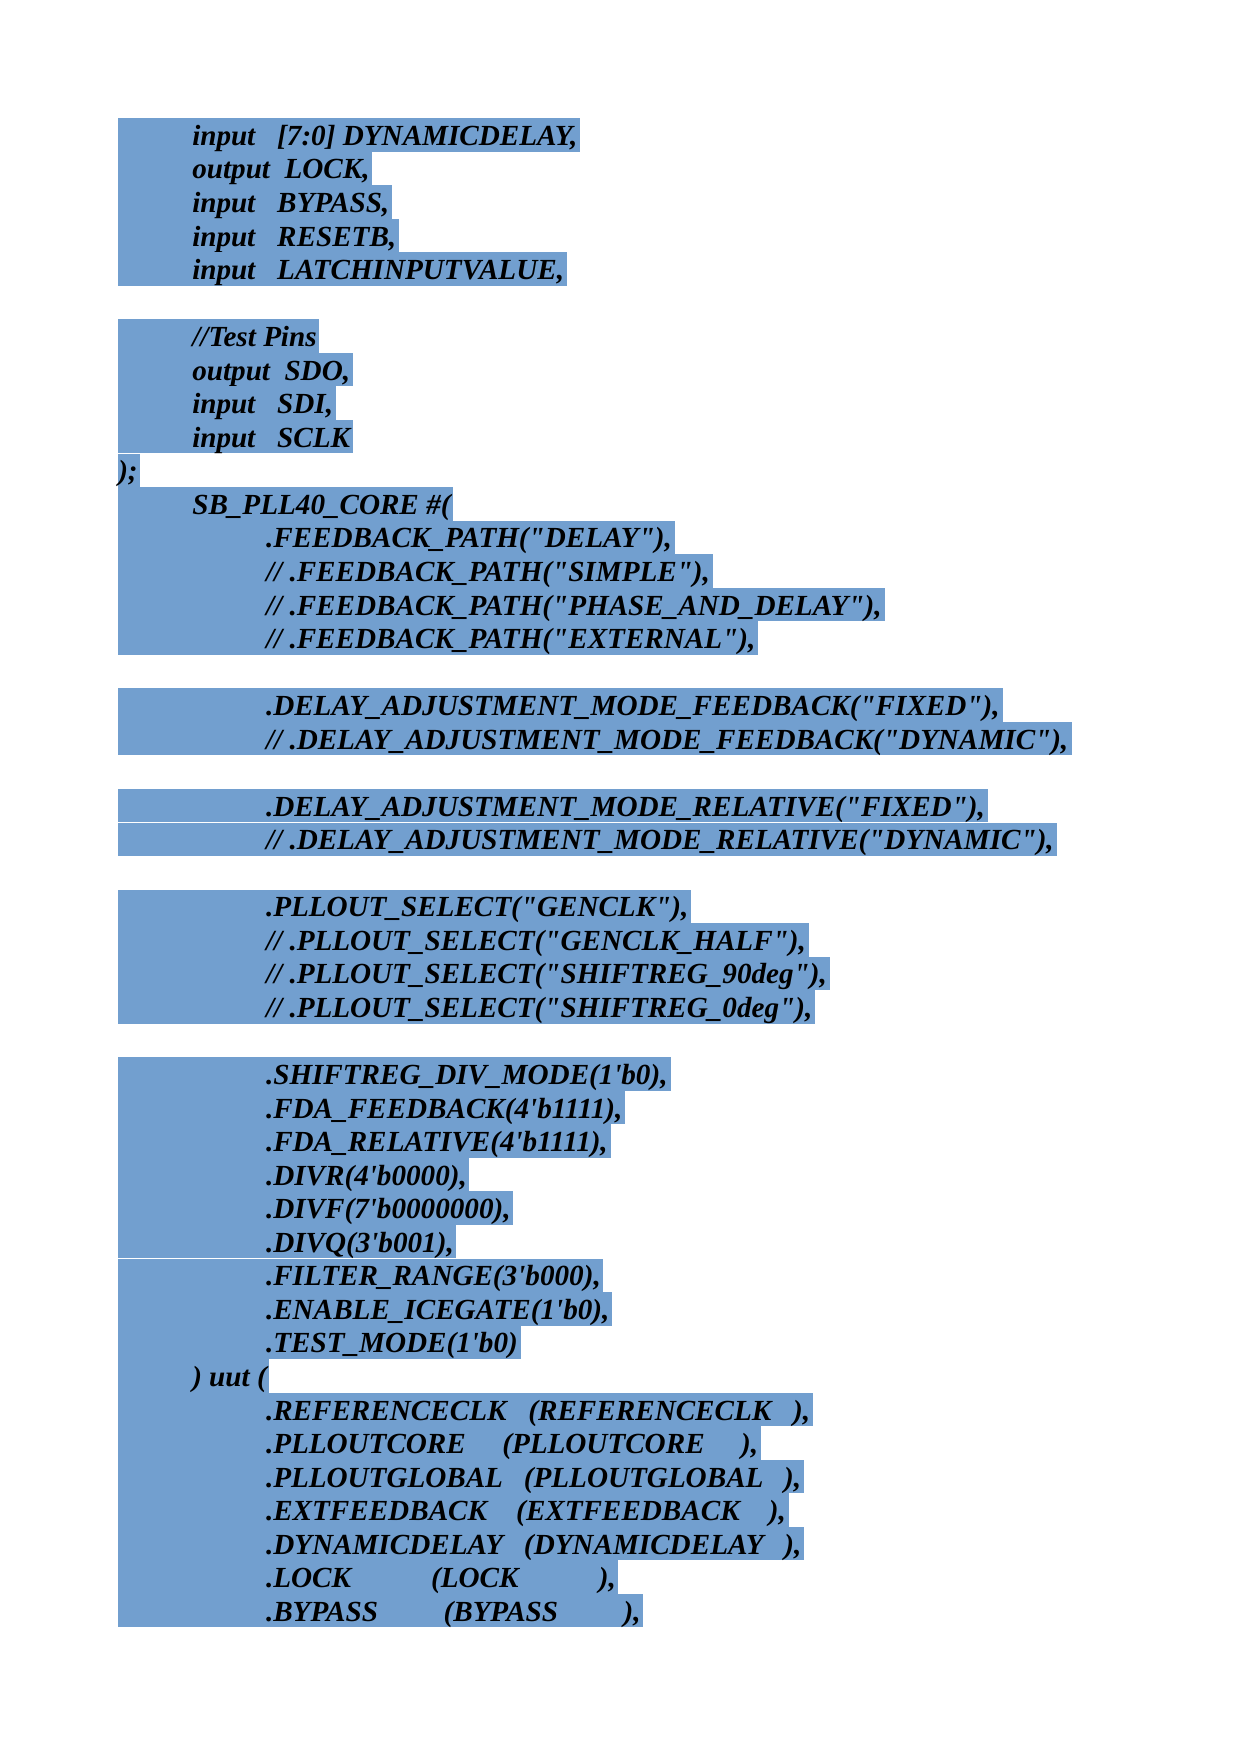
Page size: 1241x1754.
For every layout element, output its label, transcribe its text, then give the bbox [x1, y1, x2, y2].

text .DIVQ(3'b001), [118, 1225, 1122, 1258]
text .LOCK (LOCK ), [118, 1560, 1122, 1594]
text SB_PLL40_CORE #( [118, 487, 1122, 521]
text .DIVR(4'b0000), [118, 1158, 1122, 1191]
text ); [118, 453, 1122, 487]
text // .PLLOUT_SELECT("GENCLK_HALF"), [118, 923, 1122, 957]
text input RESETB, [118, 219, 1122, 252]
text ) uut ( [118, 1359, 1122, 1393]
text // .FEEDBACK_PATH("PHASE_AND_DELAY"), [118, 588, 1122, 621]
text .SHIFTREG_DIV_MODE(1'b0), [118, 1057, 1122, 1091]
text .FDA_RELATIVE(4'b1111), [118, 1124, 1122, 1158]
text // .FEEDBACK_PATH("SIMPLE"), [118, 554, 1122, 588]
text //Test Pins [118, 319, 1122, 353]
text .BYPASS (BYPASS ), [118, 1594, 1122, 1627]
text input [7:0] DYNAMICDELAY, [118, 118, 1122, 152]
text .FILTER_RANGE(3'b000), [118, 1258, 1122, 1292]
text .PLLOUTGLOBAL (PLLOUTGLOBAL ), [118, 1460, 1122, 1493]
text input BYPASS, [118, 185, 1122, 219]
text .TEST_MODE(1'b0) [118, 1326, 1122, 1359]
text .PLLOUT_SELECT("GENCLK"), [118, 889, 1122, 923]
text // .FEEDBACK_PATH("EXTERNAL"), [118, 621, 1122, 655]
text .DELAY_ADJUSTMENT_MODE_FEEDBACK("FIXED"), [118, 688, 1122, 722]
text output LOCK, [118, 152, 1122, 185]
text .REFERENCECLK (REFERENCECLK ), [118, 1393, 1122, 1426]
text input SDI, [118, 386, 1122, 420]
text .FDA_FEEDBACK(4'b1111), [118, 1091, 1122, 1124]
text input LATCHINPUTVALUE, [118, 252, 1122, 286]
text .PLLOUTCORE (PLLOUTCORE ), [118, 1426, 1122, 1460]
text .DYNAMICDELAY (DYNAMICDELAY ), [118, 1527, 1122, 1560]
text // .PLLOUT_SELECT("SHIFTREG_0deg"), [118, 990, 1122, 1024]
text output SDO, [118, 353, 1122, 386]
text // .DELAY_ADJUSTMENT_MODE_FEEDBACK("DYNAMIC"), [118, 722, 1122, 755]
text // .PLLOUT_SELECT("SHIFTREG_90deg"), [118, 957, 1122, 990]
text // .DELAY_ADJUSTMENT_MODE_RELATIVE("DYNAMIC"), [118, 822, 1122, 856]
text .FEEDBACK_PATH("DELAY"), [118, 521, 1122, 554]
text .ENABLE_ICEGATE(1'b0), [118, 1292, 1122, 1326]
text .EXTFEEDBACK (EXTFEEDBACK ), [118, 1493, 1122, 1527]
text .DELAY_ADJUSTMENT_MODE_RELATIVE("FIXED"), [118, 789, 1122, 822]
text input SCLK [118, 420, 1122, 453]
text .DIVF(7'b0000000), [118, 1191, 1122, 1225]
